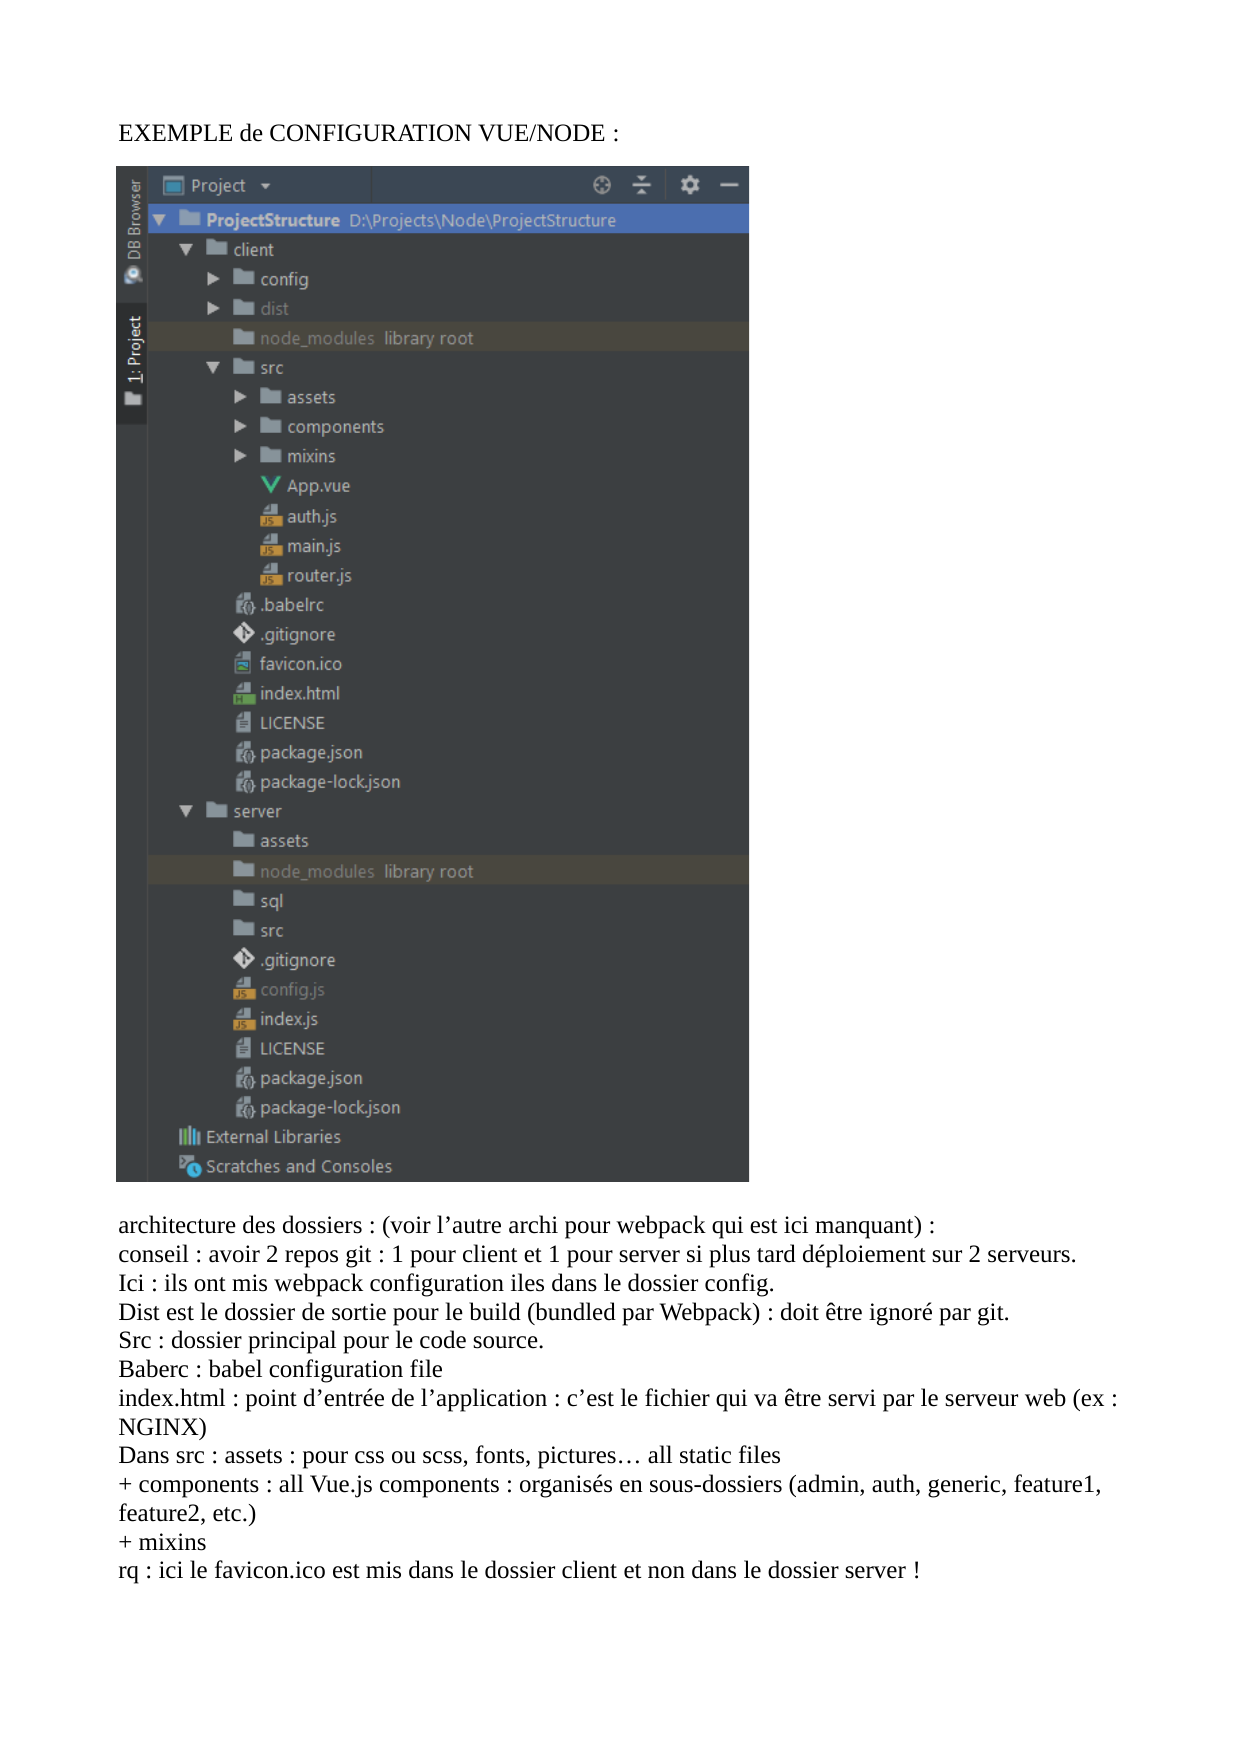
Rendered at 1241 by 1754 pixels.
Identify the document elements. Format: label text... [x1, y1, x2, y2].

text architecture des dossiers : (voir l’autre archi pour webpack qui est ici manquant) : [118, 1210, 1122, 1239]
text Src : dossier principal pour le code source. [118, 1325, 1122, 1354]
text rq : ici le favicon.ico est mis dans le dossier client et non dans le dossier server ! [118, 1555, 1122, 1584]
text Dans src : assets : pour css ou scss, fonts, pictures… all static files [118, 1440, 1122, 1469]
text Dist est le dossier de sortie pour le build (bundled par Webpack) : doit être ignoré par git. [118, 1297, 1122, 1325]
text conseil : avoir 2 repos git : 1 pour client et 1 pour server si plus tard déploiement sur 2 serveurs. [118, 1239, 1122, 1268]
text Baberc : babel configuration file [118, 1354, 1122, 1383]
text + components : all Vue.js components : organisés en sous-dossiers (admin, auth, generic, feature1, feature2, etc.) [118, 1469, 1122, 1527]
text index.html : point d’entrée de l’application : c’est le fichier qui va être servi par le serveur web (ex : NGINX) [118, 1383, 1122, 1440]
text + mixins [118, 1527, 1122, 1555]
text EXEMPLE de CONFIGURATION VUE/NODE : [118, 118, 1122, 147]
text Ici : ils ont mis webpack configuration iles dans le dossier config. [118, 1268, 1122, 1297]
picture [116, 166, 750, 1182]
